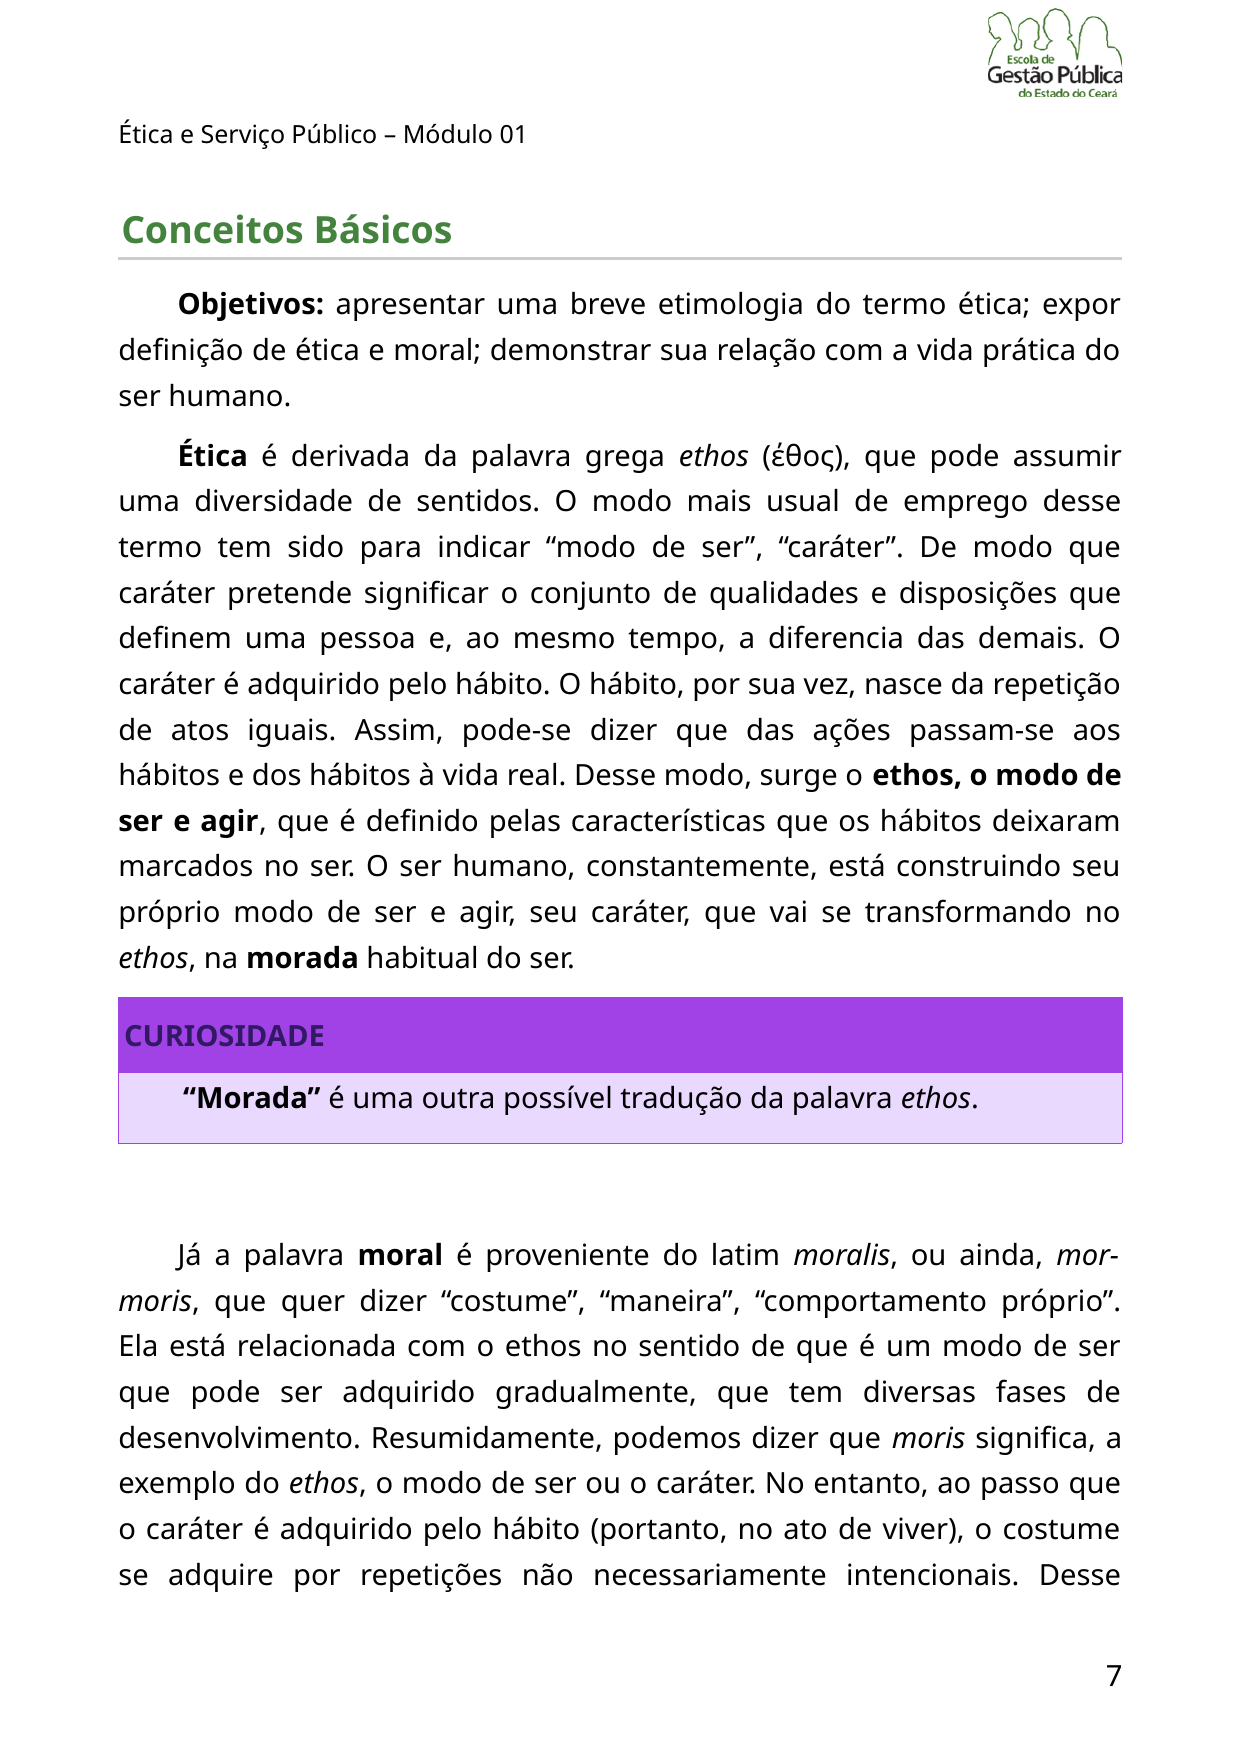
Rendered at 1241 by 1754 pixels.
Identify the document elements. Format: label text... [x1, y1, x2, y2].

table_header CURIOSIDADE [119, 998, 1122, 1072]
text Ética é derivada da palavra grega ethos (έθος), que pode assumir uma diversidade de sentidos. O modo mais usual de emprego desse termo tem sido para indicar “modo de ser”, “caráter”. De modo que caráter pretende significar o conjunto de qualidades e disposições que definem uma pessoa e, ao mesmo tempo, a diferencia das demais. O caráter é adquirido pelo hábito. O hábito, por sua vez, nasce da repetição de atos iguais. Assim, pode-se dizer que das ações passam-se aos hábitos e dos hábitos à vida real. Desse modo, surge o ethos, o modo de ser e agir, que é definido pelas características que os hábitos deixaram marcados no ser. O ser humano, constantemente, está construindo seu próprio modo de ser e agir, seu caráter, que vai se transformando no ethos, na morada habitual do ser. [118, 435, 1122, 977]
text Objetivos: apresentar uma breve etimologia do termo ética; expor definição de ética e moral; demonstrar sua relação com a vida prática do ser humano. [118, 284, 1122, 414]
picture [118, 8, 1123, 97]
table_cell “Morada” é uma outra possível tradução da palavra ethos. [119, 1073, 1122, 1143]
text Já a palavra moral é proveniente do latim moralis, ou ainda, mor-moris, que quer dizer “costume”, “maneira”, “comportamento próprio”. Ela está relacionada com o ethos no sentido de que é um modo de ser que pode ser adquirido gradualmente, que tem diversas fases de desenvolvimento. Resumidamente, podemos dizer que moris significa, a exemplo do ethos, o modo de ser ou o caráter. No entanto, ao passo que o caráter é adquirido pelo hábito (portanto, no ato de viver), o costume se adquire por repetições não necessariamente intencionais. Desse [118, 1234, 1122, 1593]
subtitle Conceitos Básicos [118, 200, 1122, 257]
